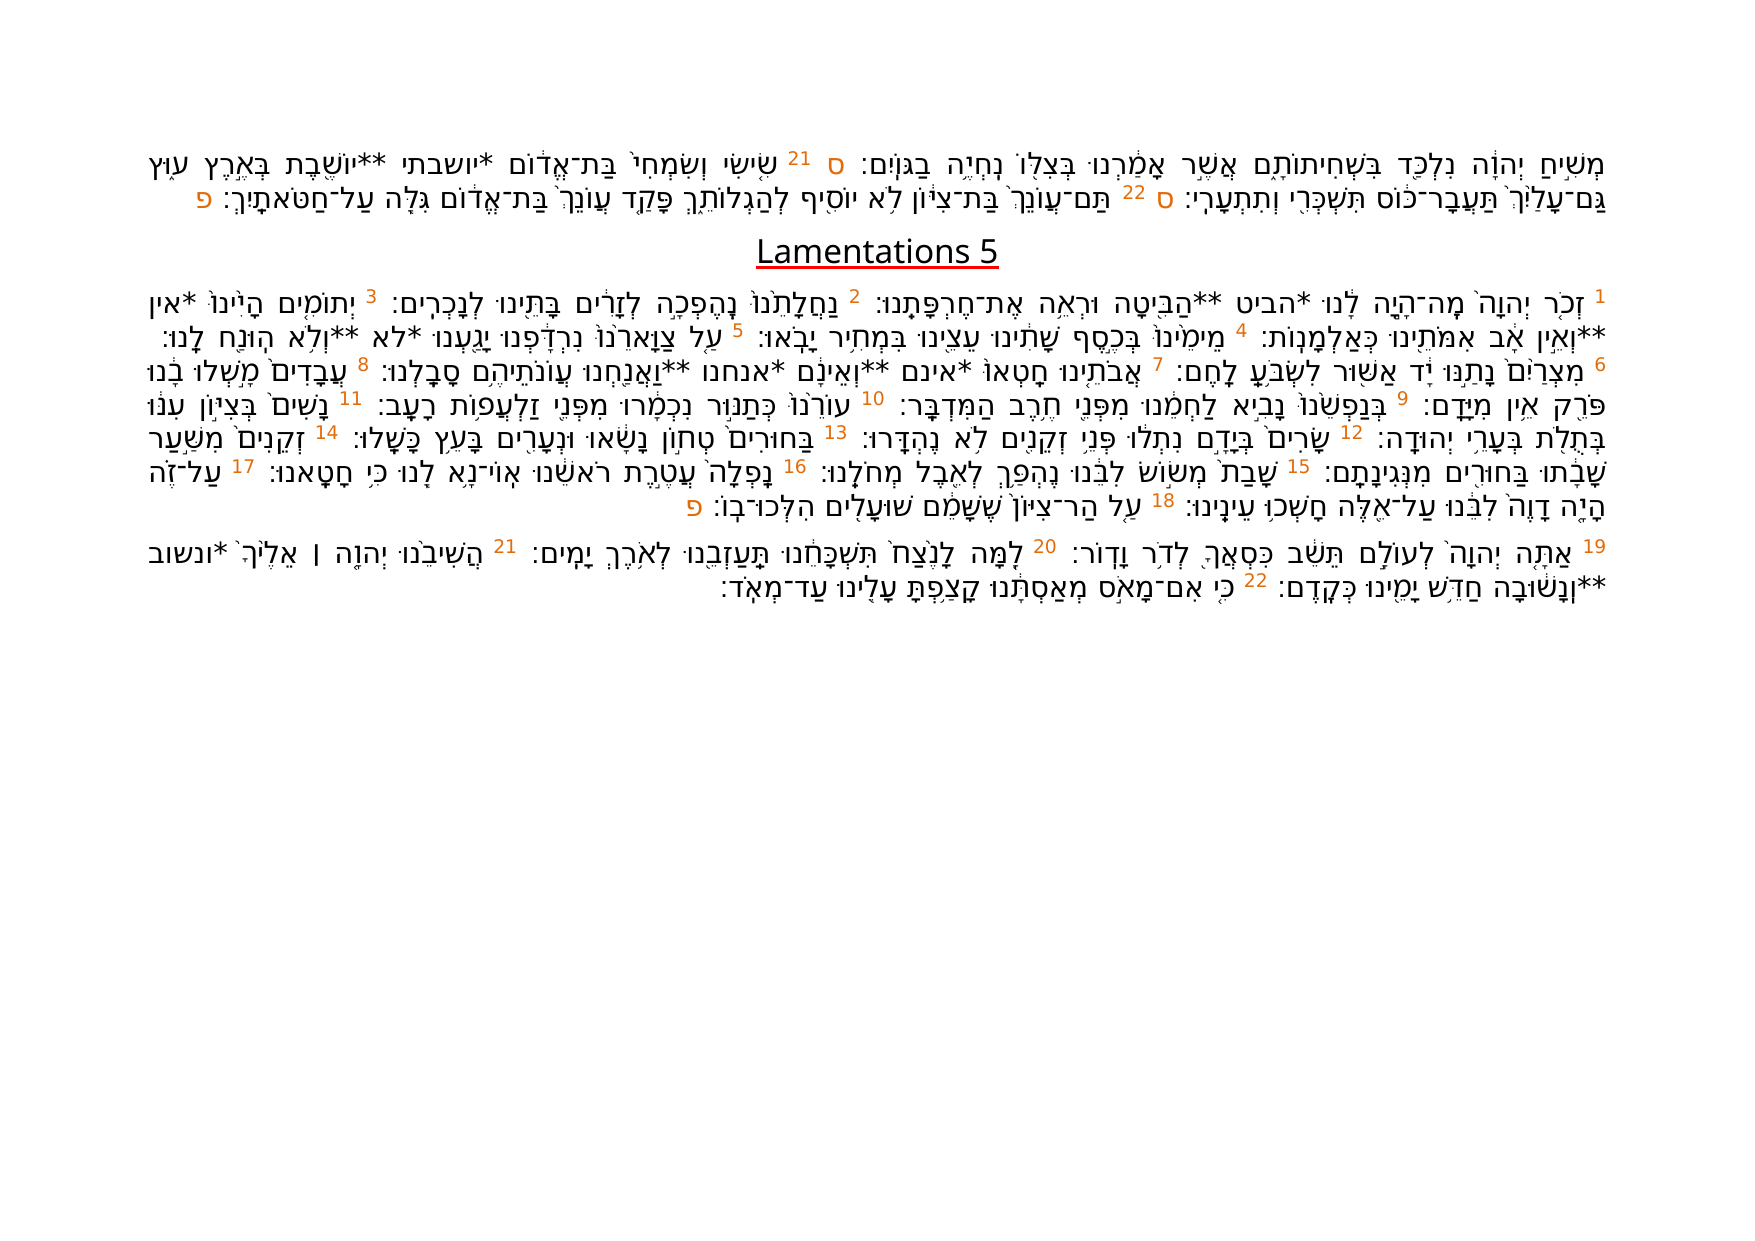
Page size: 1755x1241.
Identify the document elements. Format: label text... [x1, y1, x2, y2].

text Lamentations 5 [148, 228, 1606, 273]
text 19 אַתָּ֤ה יְהוָה֙ לְעוֹלָ֣ם תֵּשֵׁ֔ב כִּסְאֲךָ֖ לְדֹ֥ר וָדֽוֹר׃ ‬‬20 לָ֤מָּה לָנֶ֙צַח֙ תִּשְׁכָּחֵ֔נוּ תַּֽעַזְבֵ֖נוּ לְאֹ֥רֶךְ יָמִֽים׃ ‬‬21 הֲשִׁיבֵ֨נוּ יְהוָ֤ה ׀ אֵלֶ֙יךָ֙ *ונשוב **וְֽנָשׁ֔וּבָה חַדֵּ֥שׁ יָמֵ֖ינוּ כְּקֶֽדֶם׃ ‬‬22 כִּ֚י אִם־מָאֹ֣ס מְאַסְתָּ֔נוּ קָצַ֥פְתָּ עָלֵ֖ינוּ עַד־מְאֹֽד׃ ‬‬‬‬‬ [148, 536, 1606, 604]
text 1 זְכֹ֤ר יְהוָה֙ מֶֽה־הָ֣יָה לָ֔נוּ *הביט **הַבִּ֖יטָה וּרְאֵ֥ה אֶת־חֶרְפָּתֵֽנוּ׃ ‬‬‬2 נַחֲלָתֵ֙נוּ֙ נֶֽהֶפְכָ֣ה לְזָרִ֔ים בָּתֵּ֖ינוּ לְנָכְרִֽים׃ ‬‬3 יְתוֹמִ֤ים הָיִ֙ינוּ֙ *אין **וְאֵ֣ין אָ֔ב אִמֹּתֵ֖ינוּ כְּאַלְמָנֽוֹת׃ ‬‬4 מֵימֵ֙ינוּ֙ בְּכֶ֣סֶף שָׁתִ֔ינוּ עֵצֵ֖ינוּ בִּמְחִ֥יר יָבֹֽאוּ׃ ‬‬5 עַ֤ל צַוָּארֵ֙נוּ֙ נִרְדָּ֔פְנוּ יָגַ֖עְנוּ *לא **וְלֹ֥א הֽוּנַ֖ח לָֽנוּ׃ ‬‬6 מִצְרַ֙יִם֙ נָתַ֣נּוּ יָ֔ד אַשּׁ֖וּר לִשְׂבֹּ֥עַֽ לָֽחֶם׃ ‬‬7 אֲבֹתֵ֤ינוּ חָֽטְאוּ֙ *אינם **וְאֵינָ֔ם *אנחנו **וַאֲנַ֖חְנוּ עֲוֺנֹתֵיהֶ֥ם סָבָֽלְנוּ׃ ‬‬8 עֲבָדִים֙ מָ֣שְׁלוּ בָ֔נוּ פֹּרֵ֖ק אֵ֥ין מִיָּדָֽם׃ ‬‬9 בְּנַפְשֵׁ֙נוּ֙ נָבִ֣יא לַחְמֵ֔נוּ מִפְּנֵ֖י חֶ֥רֶב הַמִּדְבָּֽר׃ ‬‬10 עוֹרֵ֙נוּ֙ כְּתַנּ֣וּר נִכְמָ֔רוּ מִפְּנֵ֖י זַלְעֲפ֥וֹת רָעָֽב׃ ‬‬11 נָשִׁים֙ בְּצִיּ֣וֹן עִנּ֔וּ בְּתֻלֹ֖ת בְּעָרֵ֥י יְהוּדָֽה׃ ‬‬12 שָׂרִים֙ בְּיָדָ֣ם נִתְל֔וּ פְּנֵ֥י זְקֵנִ֖ים לֹ֥א נֶהְדָּֽרוּ׃ ‬‬13 בַּחוּרִים֙ טְח֣וֹן נָשָׂ֔אוּ וּנְעָרִ֖ים בָּעֵ֥ץ כָּשָֽׁלוּ׃ ‬‬14 זְקֵנִים֙ מִשַּׁ֣עַר שָׁבָ֔תוּ בַּחוּרִ֖ים מִנְּגִינָתָֽם׃ ‬‬15 שָׁבַת֙ מְשׂ֣וֹשׂ לִבֵּ֔נוּ נֶהְפַּ֥ךְ לְאֵ֖בֶל מְחֹלֵֽנוּ׃ ‬‬16 נָֽפְלָה֙ עֲטֶ֣רֶת רֹאשֵׁ֔נוּ אֽוֹי־נָ֥א לָ֖נוּ כִּ֥י חָטָֽאנוּ׃ ‬‬17 עַל־זֶ֗ה הָיָ֤ה דָוֶה֙ לִבֵּ֔נוּ עַל־אֵ֖לֶּה חָשְׁכ֥וּ עֵינֵֽינוּ׃ ‬‬18 עַ֤ל הַר־צִיּוֹן֙ שֶׁשָּׁמֵ֔ם שׁוּעָלִ֖ים הִלְּכוּ־בֽוֹ׃ פ ‬‬‬‬‬‬‬‬‬‬‬‬‬‬‬‬‬‬‬ [148, 286, 1606, 524]
text 1 אֵיכָה֙ יוּעַ֣ם זָהָ֔ב יִשְׁנֶ֖א הַכֶּ֣תֶם הַטּ֑וֹב תִּשְׁתַּפֵּ֙כְנָה֙ אַבְנֵי־קֹ֔דֶשׁ בְּרֹ֖אשׁ כָּל־חוּצֽוֹת׃ ס ‬‬‬2 בְּנֵ֤י צִיּוֹן֙ הַיְקָרִ֔ים הַמְסֻלָּאִ֖ים בַּפָּ֑ז אֵיכָ֤ה נֶחְשְׁבוּ֙ לְנִבְלֵי־חֶ֔רֶשׂ מַעֲשֵׂ֖ה יְדֵ֥י יוֹצֵֽר׃ ס ‬‬3 גַּם־*תנין **תַּנִּים֙ חָ֣לְצוּ שַׁ֔ד הֵינִ֖יקוּ גּוּרֵיהֶ֑ן בַּת־עַמִּ֣י לְאַכְזָ֔ר *כי *ענים **כַּיְעֵנִ֖ים בַּמִּדְבָּֽר׃ ס ‬‬4 דָּבַ֨ק לְשׁ֥וֹן יוֹנֵ֛ק אֶל־חִ‬‏כּ֖וֹ בַּצָּמָ֑א עֽוֹלָלִים֙ שָׁ֣אֲלוּ לֶ֔חֶם פֹּרֵ֖שׂ אֵ֥ין לָהֶֽם׃ ס ‬‬5 הָאֹֽכְלִים֙ לְמַ֣עֲדַנִּ֔ים נָשַׁ֖מּוּ בַּחוּצ֑וֹת הָאֱמֻנִים֙ עֲלֵ֣י תוֹלָ֔ע חִבְּק֖וּ אַשְׁפַּתּֽוֹת׃ ס ‬‬6 וַיִּגְדַּל֙ עֲוֺ֣ן בַּת־עַמִּ֔י מֵֽחַטַּ֖את סְדֹ֑ם הַֽהֲפוּכָ֣ה כְמוֹ־רָ֔גַע וְלֹא־חָ֥לוּ בָ֖הּ יָדָֽיִם׃ ס ‬‬7 זַכּ֤וּ נְזִירֶ֙יהָ֙ מִשֶּׁ֔‬‏לֶג צַח֖וּ מֵחָלָ֑ב אָ֤דְמוּ עֶ֙צֶם֙ מִפְּנִינִ֔ים סַפִּ֖יר גִּזְרָתָֽם׃ ס ‬‬8 חָשַׁ֤ךְ מִשְּׁחוֹר֙ תָּֽאֳרָ֔ם לֹ֥א נִכְּר֖וּ בַּחוּצ֑וֹת צָפַ֤ד עוֹרָם֙ עַל־עַצְמָ֔ם יָבֵ֖שׁ הָיָ֥ה כָעֵֽץ׃ ס ‬‬9 טוֹבִ֤ים הָיוּ֙ חַלְלֵי־חֶ֔רֶב מֵֽחַלְלֵ֖י רָעָ֑ב שֶׁ֣הֵ֤ם יָז֙וּבוּ֙ מְדֻקָּרִ֔ים מִתְּנוּבֹ֖ת שָׂדָֽי׃ ס ‬‬10 יְדֵ֗י נָשִׁים֙ רַחֲמָ֣נִיּ֔וֹת בִּשְּׁל֖וּ יַלְדֵיהֶ֑ן הָי֤וּ לְבָרוֹת֙ לָ֔מוֹ בְּשֶׁ֖בֶר בַּת־עַמִּֽי׃ ס ‬‬11 כִּלָּ֤ה יְהוָה֙ אֶת־חֲמָת֔וֹ שָׁפַ֖ךְ חֲר֣וֹן אַפּ֑וֹ וַיַּצֶּת־אֵ֣שׁ בְּצִיּ֔וֹן וַתֹּ֖אכַל יְסוֹדֹתֶֽיהָ׃ ס ‬‬12 לֹ֤א הֶאֱמִ֙ינוּ֙ מַלְכֵי־אֶ֔רֶץ *וכל **כֹּ֖ל יֹשְׁבֵ֣י תֵבֵ֑ל כִּ֤י יָבֹא֙ צַ֣ר וְאוֹיֵ֔ב בְּשַׁעֲרֵ֖י יְרוּשָׁלָֽ͏ִם׃ ס ‬‬13 מֵֽחַטֹּ֣את נְבִיאֶ֔יהָ עֲוֺנ֖וֹת כֹּהֲנֶ֑יהָ הַשֹּׁפְכִ֥ים בְּקִרְבָּ֖הּ דַּ֥ם צַדִּיקִֽים׃ ס ‬‬14 נָע֤וּ עִוְרִים֙ בַּֽחוּצ֔וֹת נְגֹֽאֲל֖וּ בַּדָּ֑ם בְּלֹ֣א יֽוּכְל֔וּ יִגְּע֖וּ בִּלְבֻשֵׁיהֶֽם׃ ס ‬‬15 ס֣וּרוּ טָמֵ֞א קָ֣רְאוּ לָ֗מוֹ ס֤וּרוּ ס֙וּרוּ֙ אַל־תִּגָּ֔עוּ כִּ֥י נָצ֖וּ גַּם־נָ֑עוּ אָֽמְרוּ֙ בַּגּוֹיִ֔ם לֹ֥א יוֹסִ֖יפוּ לָגֽוּר׃ ס ‬‬16 פְּנֵ֤י יְהוָה֙ חִלְּקָ֔ם לֹ֥א יוֹסִ֖יף לְהַבִּיטָ֑ם פְּנֵ֤י כֹהֲנִים֙ לֹ֣א נָשָׂ֔אוּ *זקנים **וזְקֵנִ֖ים לֹ֥א חָנָֽנוּ׃ ס ‬‬17 *עודינה **עוֹדֵ֙ינוּ֙ תִּכְלֶ֣ינָה עֵינֵ֔ינוּ אֶל־עֶזְרָתֵ֖נוּ הָ֑בֶל בְּצִפִּיָּתֵ֣נוּ צִפִּ֔ינוּ אֶל־גּ֖וֹי לֹ֥א יוֹשִֽׁעַ׃ ס ‬‬18 צָד֣וּ צְעָדֵ֔ינוּ מִלֶּ֖כֶת בִּרְחֹבֹתֵ֑ינוּ קָרַ֥ב קִצֵּ֛ינוּ מָלְא֥וּ יָמֵ֖ינוּ כִּי־בָ֥א קִצֵּֽינוּ׃ ס ‬‬19 קַלִּ֤ים הָיוּ֙ רֹדְפֵ֔ינוּ מִנִּשְׁרֵ֖י שָׁמָ֑יִם עַל־הֶהָרִ֣ים דְּלָקֻ֔נוּ בַּמִּדְבָּ֖ר אָ֥רְבוּ לָֽנוּ׃ ס ‬‬20 ר֤וּחַ אַפֵּ֙ינוּ֙ מְשִׁ֣יחַ יְהוָ֔ה נִלְכַּ֖ד בִּשְׁחִיתוֹתָ֑ם אֲשֶׁ֣ר אָמַ֔רְנוּ בְּצִלּ֖וֹ נִֽחְיֶ֥ה בַגּוֹיִֽם׃ ס ‬‬21 שִׂ֤ישִׂי וְשִׂמְחִי֙ בַּת־אֱד֔וֹם *יושבתי **יוֹשֶׁ֖בֶת בְּאֶ֣רֶץ ע֑וּץ גַּם־עָלַ֙יִךְ֙ תַּעֲבָר־כּ֔וֹס תִּשְׁכְּרִ֖י וְתִתְעָרִֽי׃ ס ‬‬22 תַּם־עֲוֺנֵךְ֙ בַּת־צִיּ֔וֹן לֹ֥א יוֹסִ֖יף לְהַגְלוֹתֵ֑ךְ פָּקַ֤ד עֲוֺנֵךְ֙ בַּת־אֱד֔וֹם גִּלָּ֖ה עַל־חַטֹּאתָֽיִךְ׃ פ ‬‬‬‬‬‬‬‬‬‬‬‬‬‬‬‬‬‬‬‬‬‬‬ [148, 148, 1606, 216]
